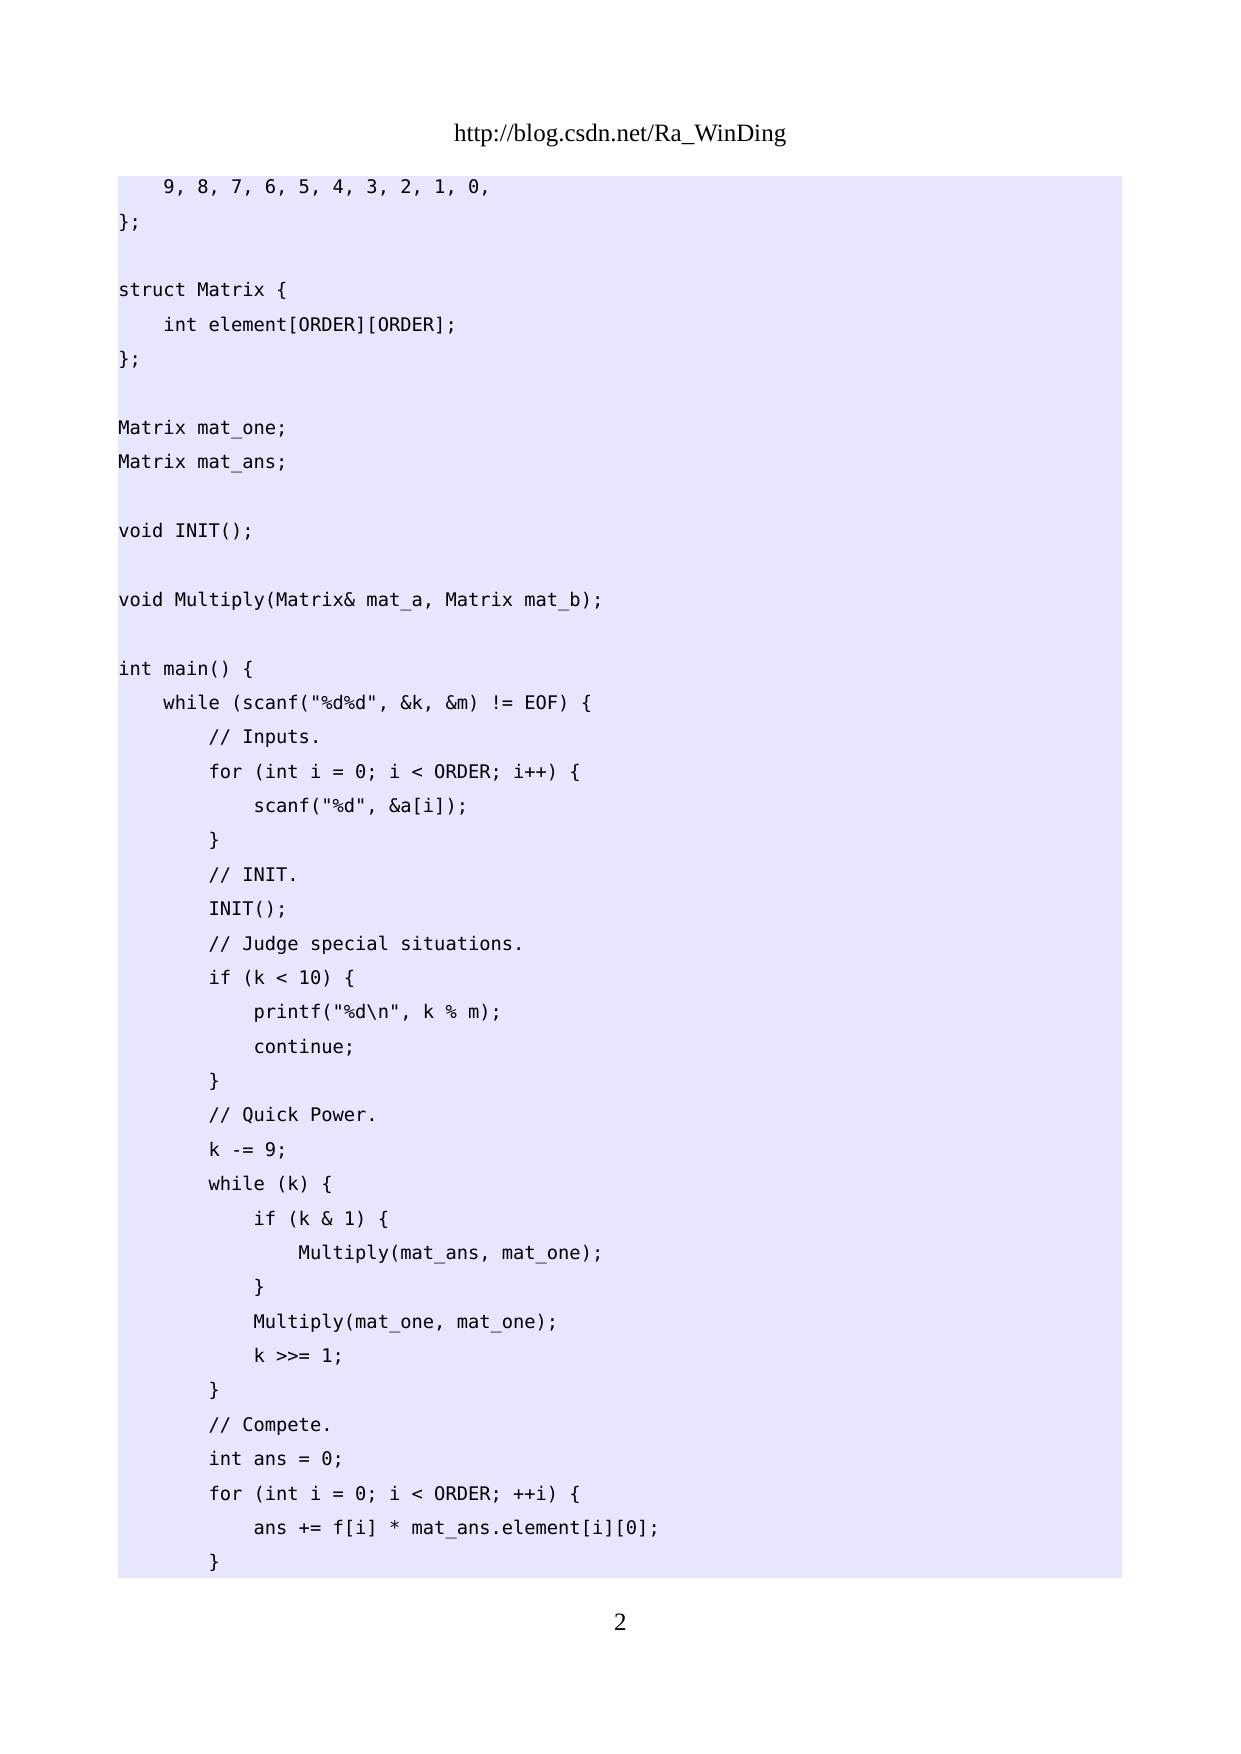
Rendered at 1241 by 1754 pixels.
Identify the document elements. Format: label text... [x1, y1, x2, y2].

text } [118, 829, 1122, 851]
text // Judge special situations. [118, 933, 1122, 954]
text 9, 8, 7, 6, 5, 4, 3, 2, 1, 0, [118, 176, 1122, 198]
text struct Matrix { [118, 279, 1122, 301]
text Multiply(mat_ans, mat_one); [118, 1242, 1122, 1264]
text } [118, 1070, 1122, 1092]
text }; [118, 211, 1122, 233]
text Multiply(mat_one, mat_one); [118, 1311, 1122, 1333]
text // INIT. [118, 864, 1122, 886]
text Matrix mat_one; [118, 417, 1122, 439]
text void INIT(); [118, 520, 1122, 542]
text ans += f[i] * mat_ans.element[i][0]; [118, 1517, 1122, 1539]
text // Quick Power. [118, 1104, 1122, 1126]
text for (int i = 0; i < ORDER; i++) { [118, 761, 1122, 783]
text int ans = 0; [118, 1448, 1122, 1470]
text k >>= 1; [118, 1345, 1122, 1367]
text int main() { [118, 658, 1122, 679]
text while (k) { [118, 1173, 1122, 1195]
text } [118, 1551, 1122, 1573]
text }; [118, 348, 1122, 370]
text if (k < 10) { [118, 967, 1122, 989]
text while (scanf("%d%d", &k, &m) != EOF) { [118, 692, 1122, 714]
text // Inputs. [118, 726, 1122, 748]
text } [118, 1276, 1122, 1298]
text void Multiply(Matrix& mat_a, Matrix mat_b); [118, 589, 1122, 611]
text k -= 9; [118, 1139, 1122, 1161]
text for (int i = 0; i < ORDER; ++i) { [118, 1483, 1122, 1504]
text continue; [118, 1036, 1122, 1058]
text printf("%d\n", k % m); [118, 1001, 1122, 1023]
text int element[ORDER][ORDER]; [118, 314, 1122, 336]
text } [118, 1379, 1122, 1401]
text // Compete. [118, 1414, 1122, 1436]
text INIT(); [118, 898, 1122, 920]
text Matrix mat_ans; [118, 451, 1122, 473]
text scanf("%d", &a[i]); [118, 795, 1122, 817]
text if (k & 1) { [118, 1208, 1122, 1229]
